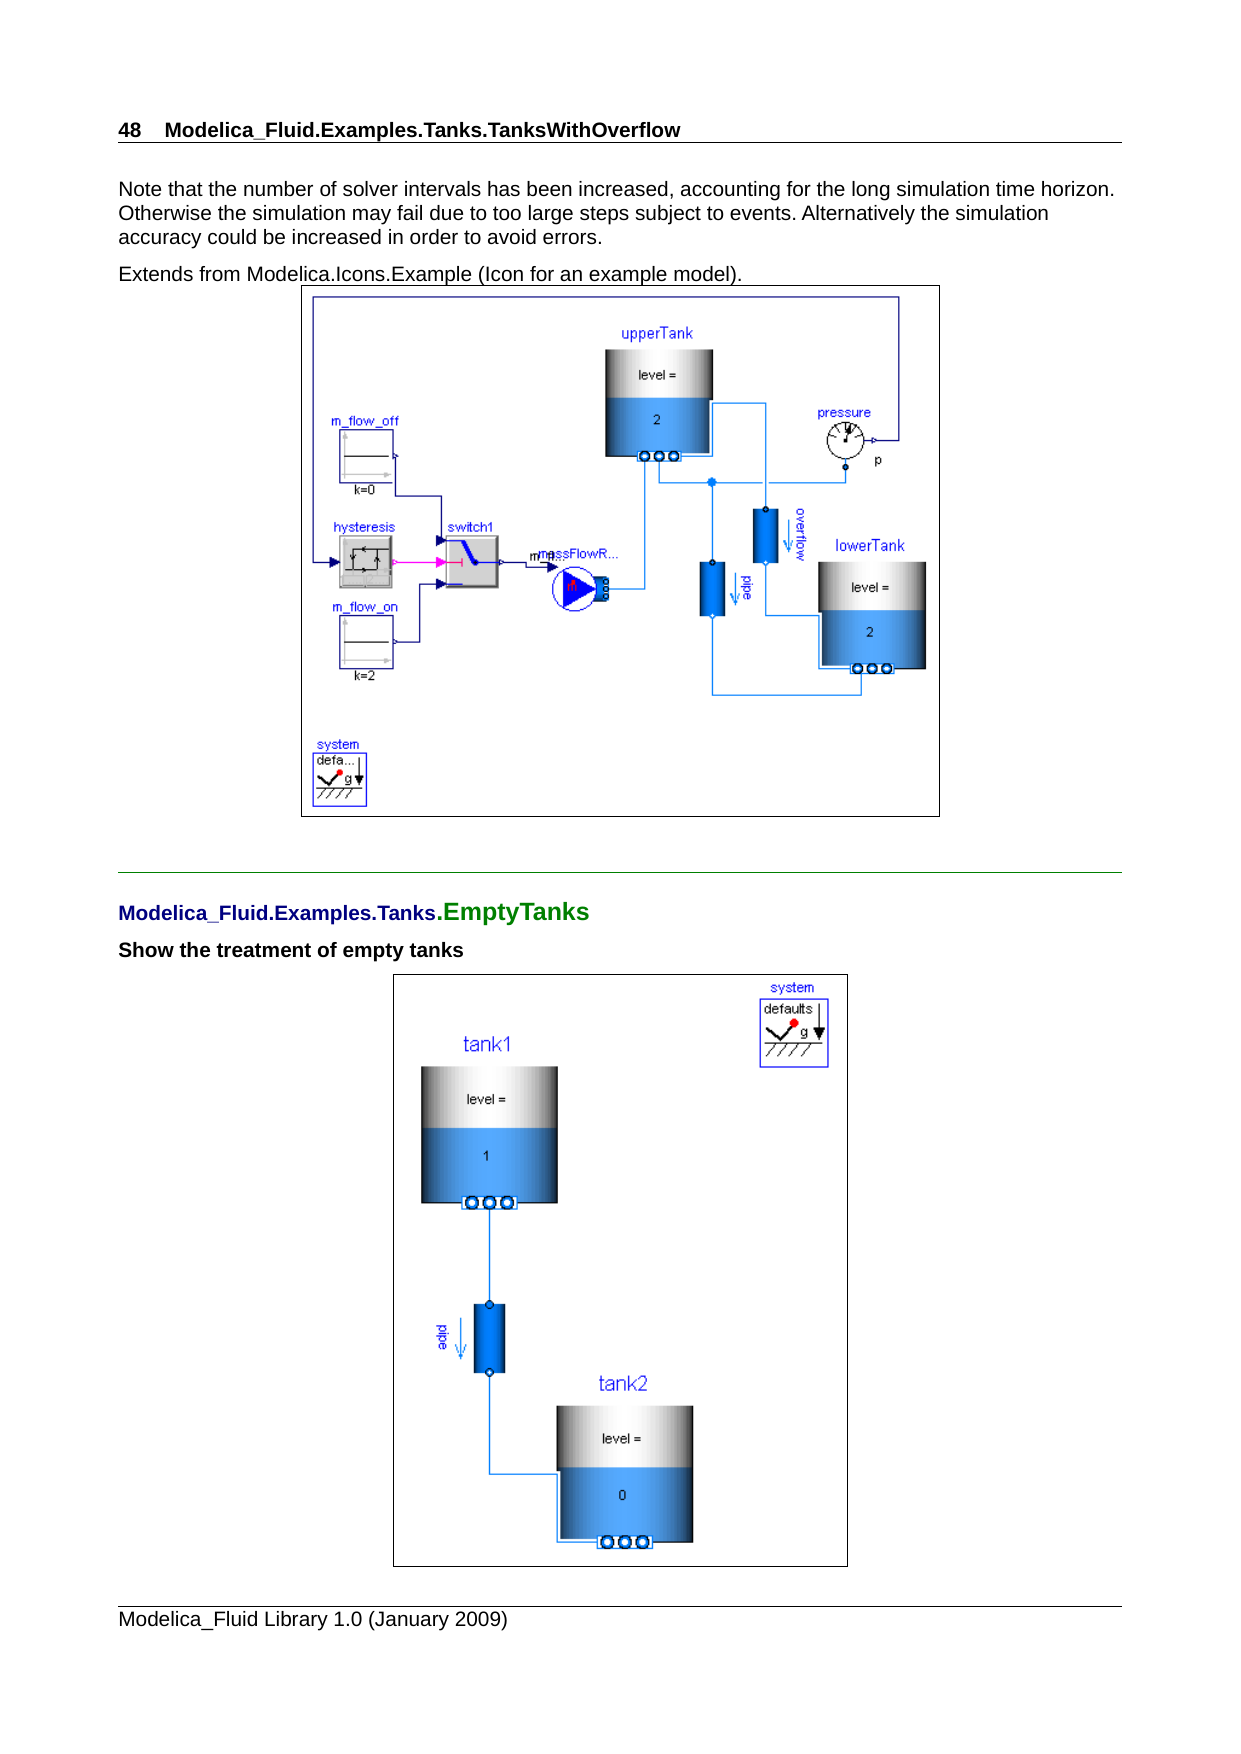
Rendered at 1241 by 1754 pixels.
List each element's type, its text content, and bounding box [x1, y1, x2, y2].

picture [303, 288, 937, 813]
subtitle Modelica_Fluid.Examples.Tanks.EmptyTanks [118, 896, 1122, 925]
text Extends from Modelica.Icons.Example (Icon for an example model). [118, 261, 1122, 285]
text Note that the number of solver intervals has been increased, accounting for the long simulation time horizon. Otherwise the simulation may fail due to too large steps subject to events. Alternatively the simulation accuracy could be increased in order to avoid errors. [118, 177, 1122, 249]
picture [395, 977, 845, 1563]
text Show the treatment of empty tanks [118, 938, 1122, 962]
